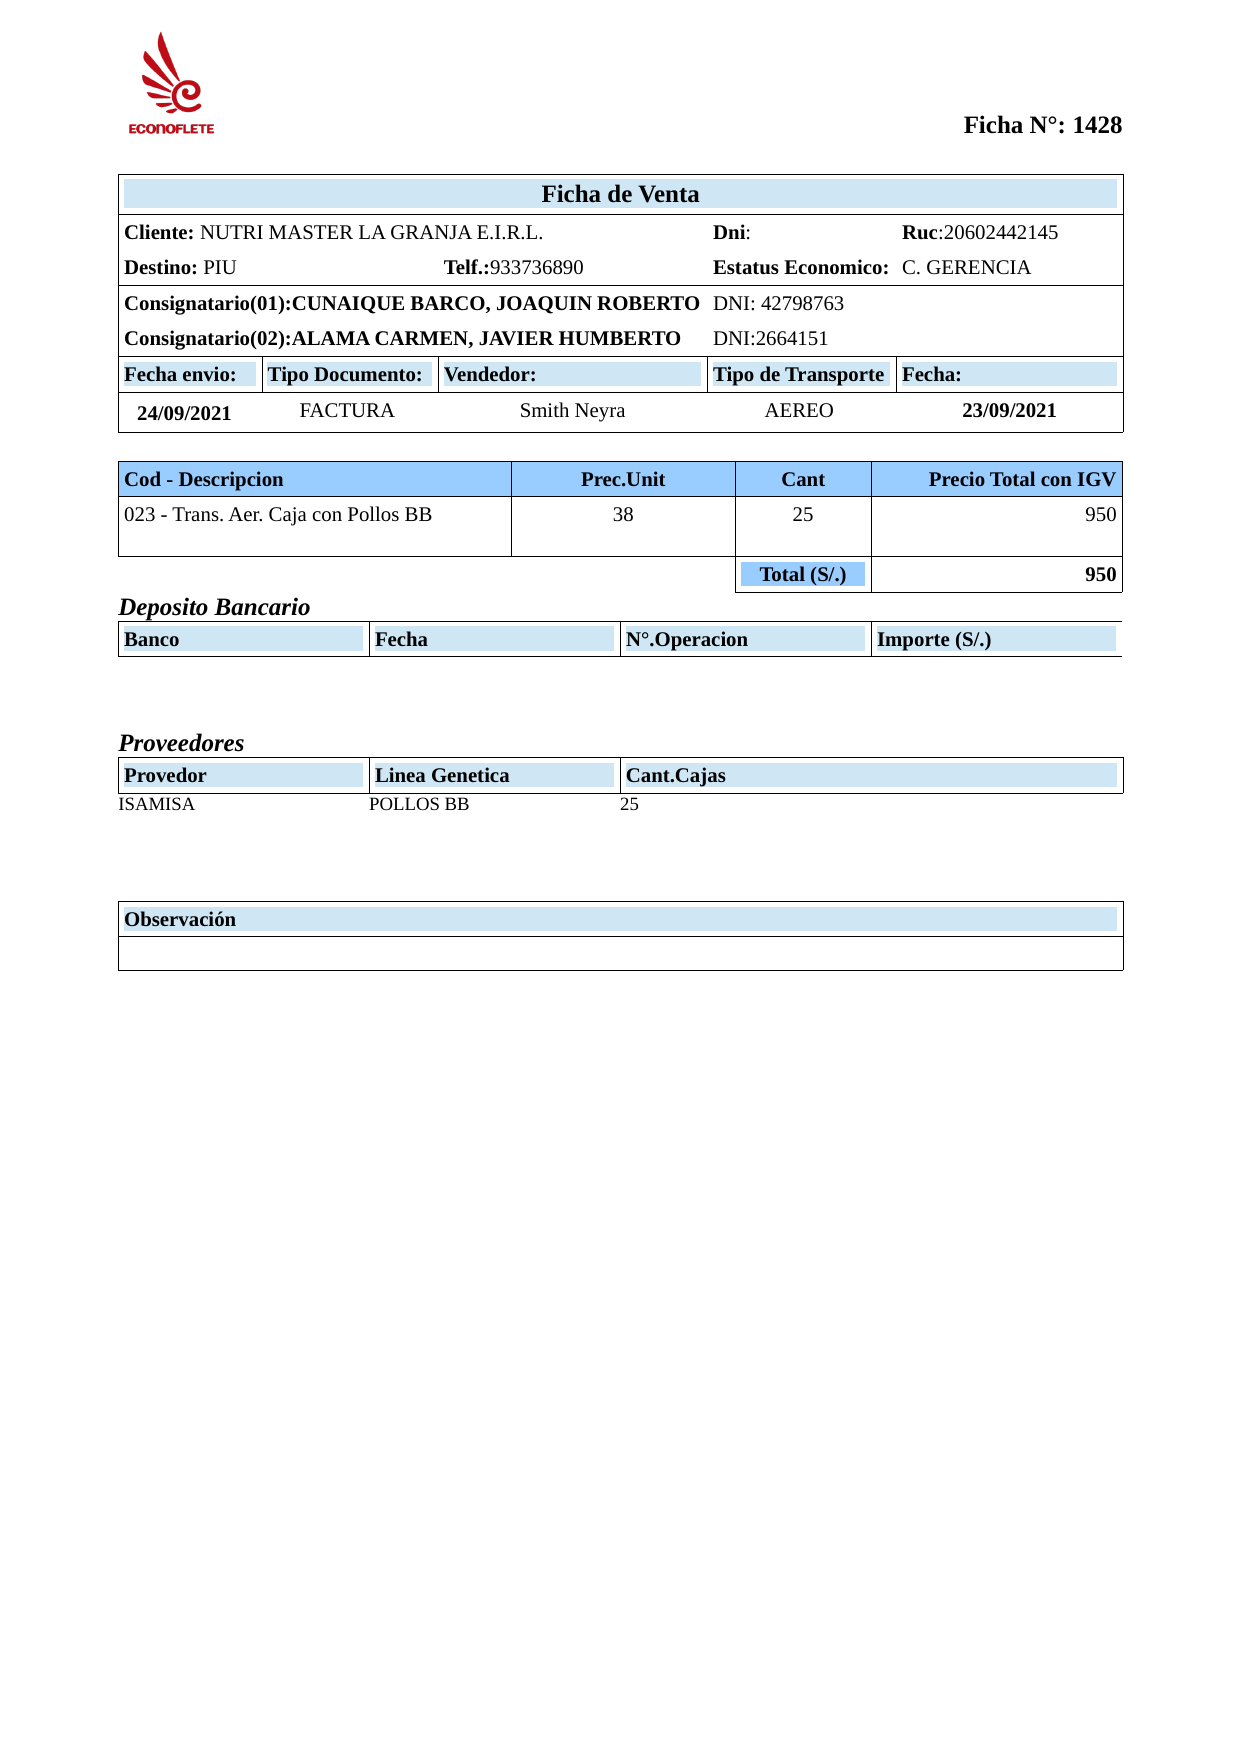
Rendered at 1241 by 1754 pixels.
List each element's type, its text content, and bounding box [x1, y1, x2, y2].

table_cell C. GERENCIA [896, 249, 1123, 285]
table_cell AEREO [707, 393, 896, 432]
table_cell Fecha envio: [119, 357, 262, 392]
table_header Cod - Descripcion [119, 462, 511, 496]
table_cell [620, 657, 871, 680]
table_cell [118, 557, 511, 592]
table_header N°.Operacion [621, 622, 871, 656]
table_header Linea Genetica [370, 758, 620, 793]
table_cell Consignatario(01):CUNAIQUE BARCO, JOAQUIN ROBERTO [119, 286, 707, 321]
table_cell [118, 705, 369, 728]
table_header Cant.Cajas [621, 758, 1123, 793]
table_cell [118, 879, 369, 901]
table_cell [369, 705, 620, 728]
table_cell [620, 858, 1123, 879]
table_cell [118, 836, 369, 858]
table_cell Telf.:933736890 [438, 249, 707, 285]
table_header Banco [119, 622, 369, 656]
table_cell [369, 680, 620, 704]
table_cell [871, 705, 1122, 728]
table_cell [369, 657, 620, 680]
table_cell Fecha: [897, 357, 1123, 392]
table_header Ficha de Venta [119, 175, 1123, 214]
table_cell Destino: PIU [119, 249, 438, 285]
table_cell FACTURA [262, 393, 438, 432]
table_cell [369, 858, 620, 879]
table_cell Vendedor: [439, 357, 707, 392]
table_cell DNI:2664151 [707, 321, 1123, 356]
table_cell [871, 680, 1122, 704]
table_cell 25 [620, 794, 1123, 814]
table_cell 24/09/2021 [119, 393, 262, 432]
table_cell Cliente: NUTRI MASTER LA GRANJA E.I.R.L. [119, 215, 707, 249]
picture [118, 31, 225, 134]
table_cell 950 [872, 497, 1122, 556]
table_cell [118, 815, 369, 836]
table_cell [369, 815, 620, 836]
table_header Provedor [119, 758, 369, 793]
table_cell [118, 657, 369, 680]
table_cell [118, 858, 369, 879]
table_cell ISAMISA [118, 794, 369, 814]
table_cell [620, 680, 871, 704]
table_cell 25 [736, 497, 871, 556]
table_cell Dni: [707, 215, 896, 249]
table_header Prec.Unit [512, 462, 735, 496]
table_cell 23/09/2021 [896, 393, 1123, 432]
table_cell [369, 879, 620, 901]
table_header Fecha [370, 622, 620, 656]
table_cell Estatus Economico: [707, 249, 896, 285]
table_cell DNI: 42798763 [707, 286, 1123, 321]
table_cell [620, 705, 871, 728]
table_cell [511, 557, 735, 592]
table_cell [620, 836, 1123, 858]
table_cell [118, 680, 369, 704]
table_cell POLLOS BB [369, 794, 620, 814]
table_cell Total (S/.) [736, 557, 871, 592]
table_header Precio Total con IGV [872, 462, 1122, 496]
table_header Importe (S/.) [872, 622, 1122, 656]
table_cell [620, 879, 1123, 901]
table_cell Smith Neyra [438, 393, 707, 432]
table_cell Consignatario(02):ALAMA CARMEN, JAVIER HUMBERTO [119, 321, 707, 356]
text Deposito Bancario [118, 592, 1122, 621]
table_cell Tipo de Transporte [708, 357, 896, 392]
table_cell [119, 937, 1123, 969]
table_cell [369, 836, 620, 858]
text Proveedores [118, 728, 1122, 757]
table_cell 023 - Trans. Aer. Caja con Pollos BB [119, 497, 511, 556]
table_cell 38 [512, 497, 735, 556]
table_header Observación [119, 902, 1123, 936]
table_cell Tipo Documento: [263, 357, 438, 392]
table_cell [871, 657, 1122, 680]
table_cell Ruc:20602442145 [896, 215, 1123, 249]
table_cell [620, 815, 1123, 836]
table_cell 950 [872, 557, 1122, 592]
table_header Cant [736, 462, 871, 496]
